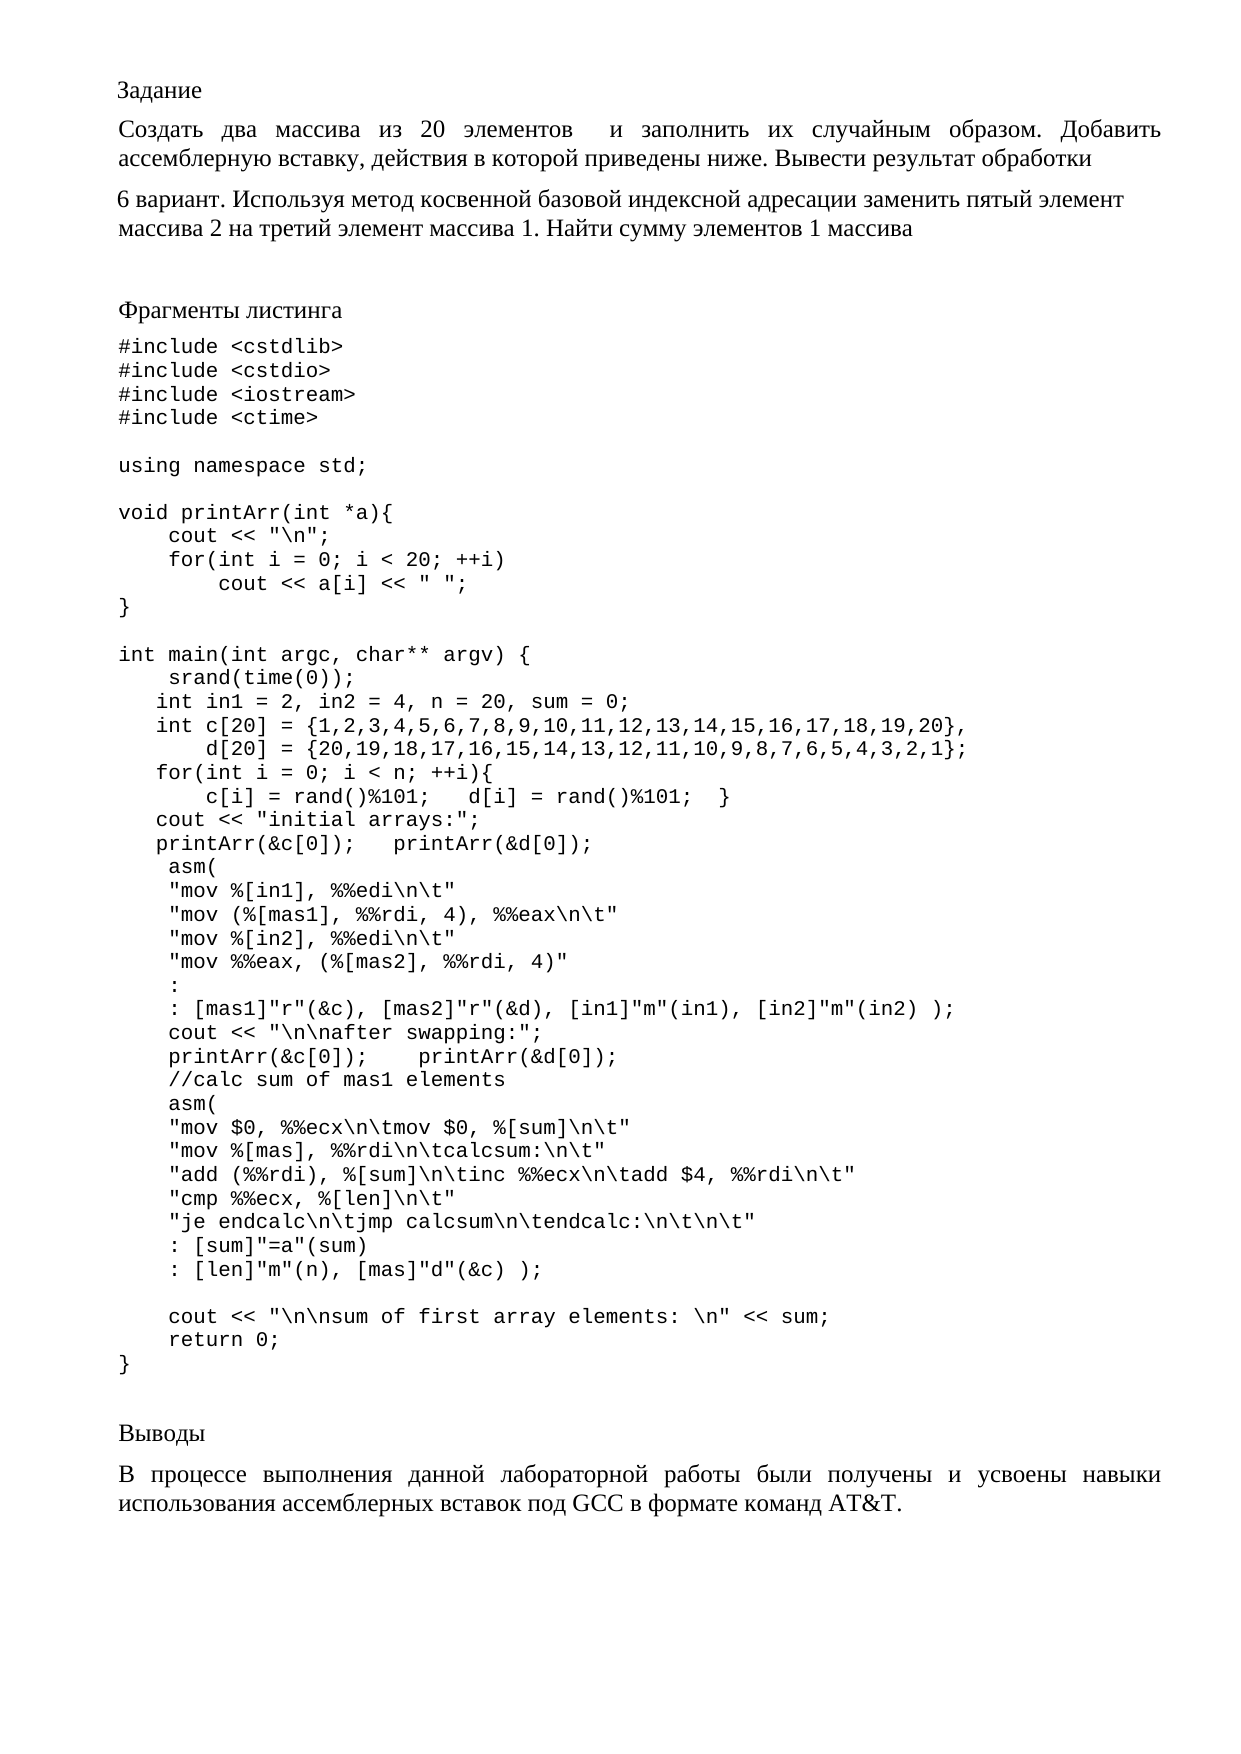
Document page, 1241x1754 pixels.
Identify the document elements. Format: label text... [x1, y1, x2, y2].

text using namespace std; [118, 454, 1162, 478]
text asm( [118, 857, 1162, 880]
text "je endcalc\n\tjmp calcsum\n\tendcalc:\n\t\n\t" [118, 1211, 1162, 1235]
text cout << "\n\nafter swapping:"; [118, 1022, 1162, 1046]
text "mov %%eax, (%[mas2], %%rdi, 4)" [118, 951, 1162, 975]
text 6 вариант. Используя метод косвенной базовой индексной адресации заменить пятый элемент массива 2 на третий элемент массива 1. Найти сумму элементов 1 массива [117, 184, 1162, 241]
text int main(int argc, char** argv) { [118, 644, 1162, 667]
text d[20] = {20,19,18,17,16,15,14,13,12,11,10,9,8,7,6,5,4,3,2,1}; [118, 738, 1162, 762]
text #include <iostream> [118, 384, 1162, 407]
text "add (%%rdi), %[sum]\n\tinc %%ecx\n\tadd $4, %%rdi\n\t" [118, 1164, 1162, 1188]
text Фрагменты листинга [118, 295, 1162, 324]
text int c[20] = {1,2,3,4,5,6,7,8,9,10,11,12,13,14,15,16,17,18,19,20}, [118, 715, 1162, 738]
text printArr(&c[0]); printArr(&d[0]); [118, 833, 1162, 857]
text } [118, 596, 1162, 620]
text "mov %[in1], %%edi\n\t" [118, 880, 1162, 904]
text : [118, 975, 1162, 998]
text cout << "\n\nsum of first array elements: \n" << sum; [118, 1306, 1162, 1329]
text for(int i = 0; i < n; ++i){ [118, 762, 1162, 786]
text : [len]"m"(n), [mas]"d"(&c) ); [118, 1258, 1162, 1282]
text "mov $0, %%ecx\n\tmov $0, %[sum]\n\t" [118, 1117, 1162, 1140]
text return 0; [118, 1329, 1162, 1353]
text cout << "\n"; [118, 526, 1162, 549]
text "mov %[in2], %%edi\n\t" [118, 927, 1162, 951]
text "cmp %%ecx, %[len]\n\t" [118, 1188, 1162, 1211]
text "mov (%[mas1], %%rdi, 4), %%eax\n\t" [118, 904, 1162, 927]
text //calc sum of mas1 elements [118, 1069, 1162, 1093]
text "mov %[mas], %%rdi\n\tcalcsum:\n\t" [118, 1140, 1162, 1164]
text printArr(&c[0]); printArr(&d[0]); [118, 1046, 1162, 1069]
text void printArr(int *a){ [118, 502, 1162, 526]
text #include <cstdlib> [118, 336, 1162, 360]
text #include <cstdio> [118, 360, 1162, 384]
text int in1 = 2, in2 = 4, n = 20, sum = 0; [118, 691, 1162, 715]
text #include <ctime> [118, 407, 1162, 431]
text } [118, 1353, 1162, 1377]
text c[i] = rand()%101; d[i] = rand()%101; } [118, 786, 1162, 809]
text Выводы [118, 1418, 1162, 1447]
text cout << a[i] << " "; [118, 573, 1162, 596]
text cout << "initial arrays:"; [118, 809, 1162, 833]
text : [mas1]"r"(&c), [mas2]"r"(&d), [in1]"m"(in1), [in2]"m"(in2) ); [118, 998, 1162, 1022]
text asm( [118, 1093, 1162, 1117]
text В процессе выполнения данной лабораторной работы были получены и усвоены навыки использования ассемблерных вставок под GCC в формате команд AT&T. [118, 1459, 1162, 1517]
text : [sum]"=a"(sum) [118, 1235, 1162, 1258]
text Создать два массива из 20 элементов и заполнить их случайным образом. Добавить ассемблерную вставку, действия в которой приведены ниже. Вывести результат обработки [118, 114, 1162, 172]
text srand(time(0)); [118, 667, 1162, 691]
text Задание [117, 75, 1162, 104]
text for(int i = 0; i < 20; ++i) [118, 549, 1162, 573]
